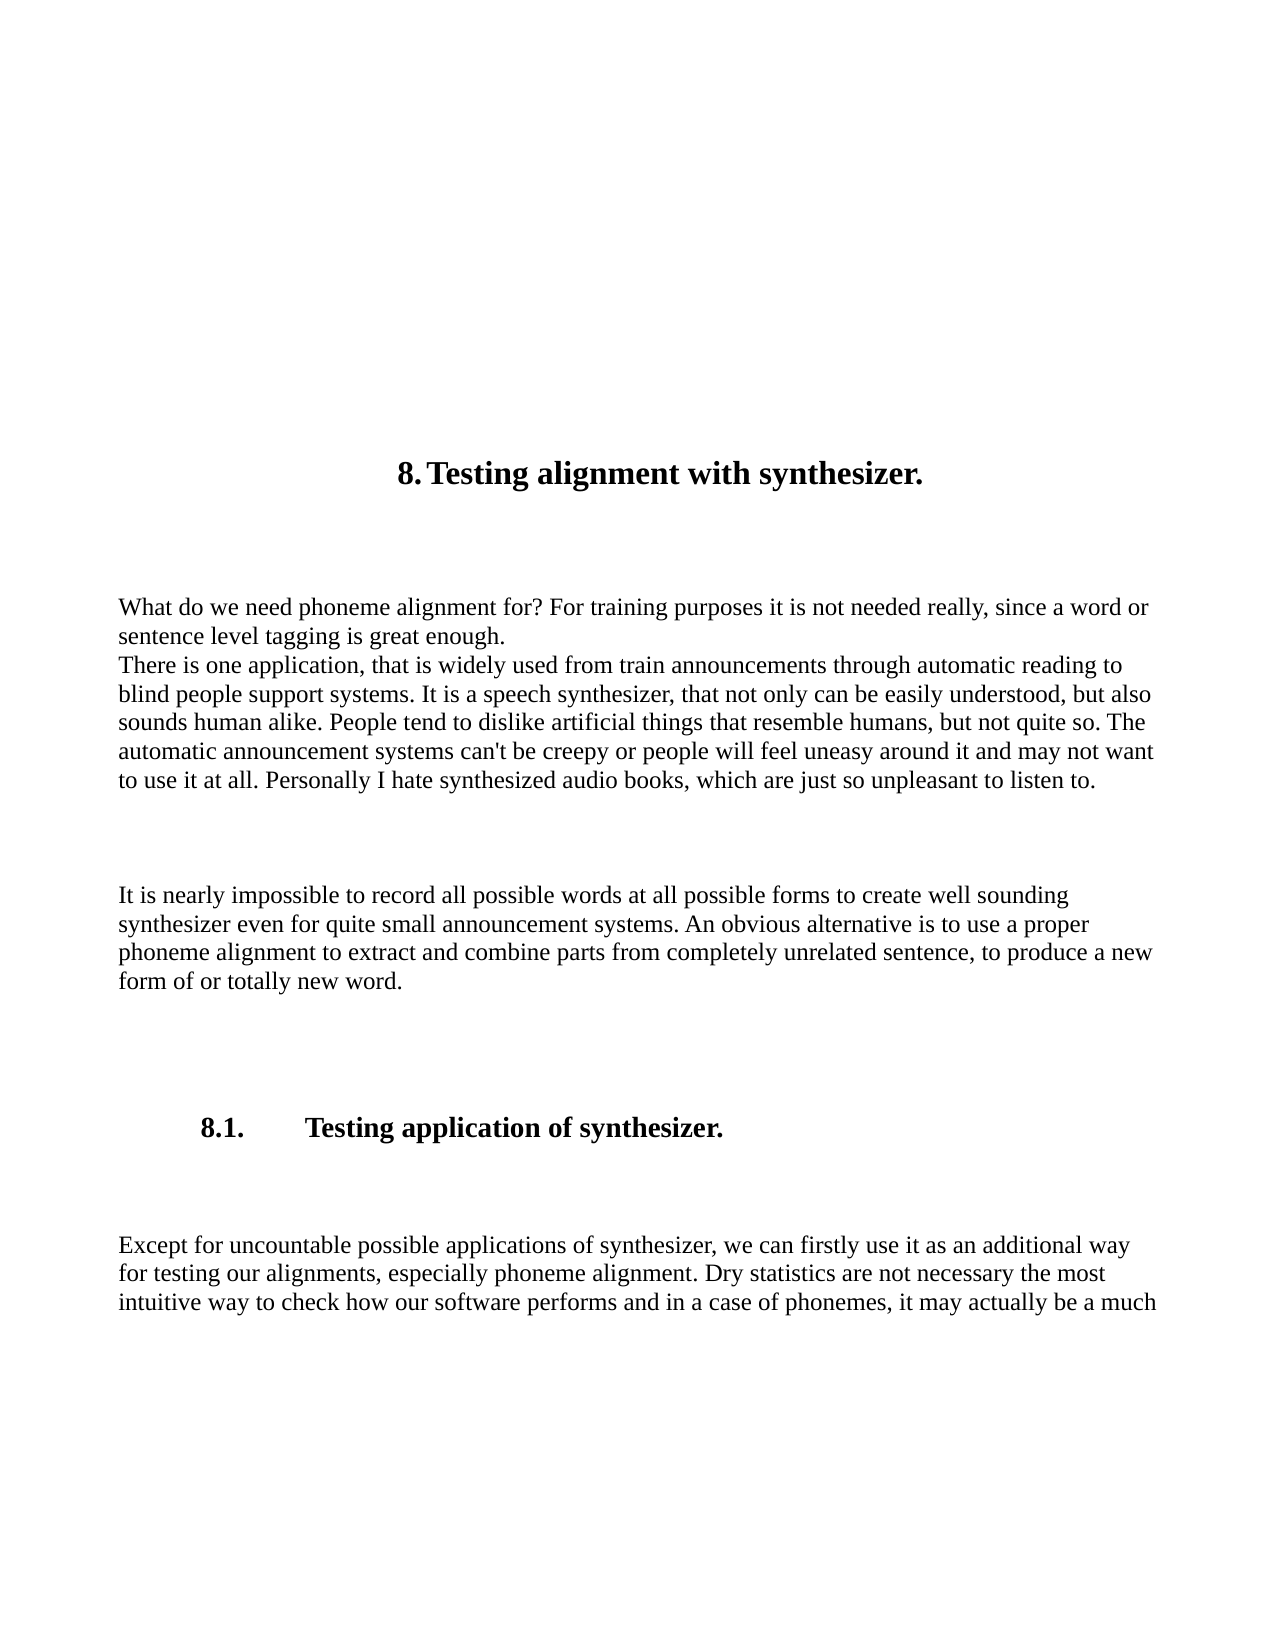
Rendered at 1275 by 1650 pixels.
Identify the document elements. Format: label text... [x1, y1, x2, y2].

text It is nearly impossible to record all possible words at all possible forms to create well sounding synthesizer even for quite small announcement systems. An obvious alternative is to use a proper phoneme alignment to extract and combine parts from completely unrelated sentence, to produce a new form of or totally new word. [118, 880, 1157, 995]
text There is one application, that is widely used from train announcements through automatic reading to blind people support systems. It is a speech synthesizer, that not only can be easily understood, but also sounds human alike. People tend to dislike artificial things that resemble humans, but not quite so. The automatic announcement systems can't be creepy or people will feel uneasy around it and may not want to use it at all. Personally I hate synthesized audio books, which are just so unpleasant to listen to. [118, 650, 1157, 794]
text Except for uncountable possible applications of synthesizer, we can firstly use it as an additional way for testing our alignments, especially phoneme alignment. Dry statistics are not necessary the most intuitive way to check how our software performs and in a case of phonemes, it may actually be a much [118, 1230, 1157, 1316]
list Testing alignment with synthesizer. [156, 453, 1157, 492]
text What do we need phoneme alignment for? For training purposes it is not needed really, since a word or sentence level tagging is great enough. [118, 592, 1157, 650]
list Testing application of synthesizer. [193, 1110, 1157, 1143]
